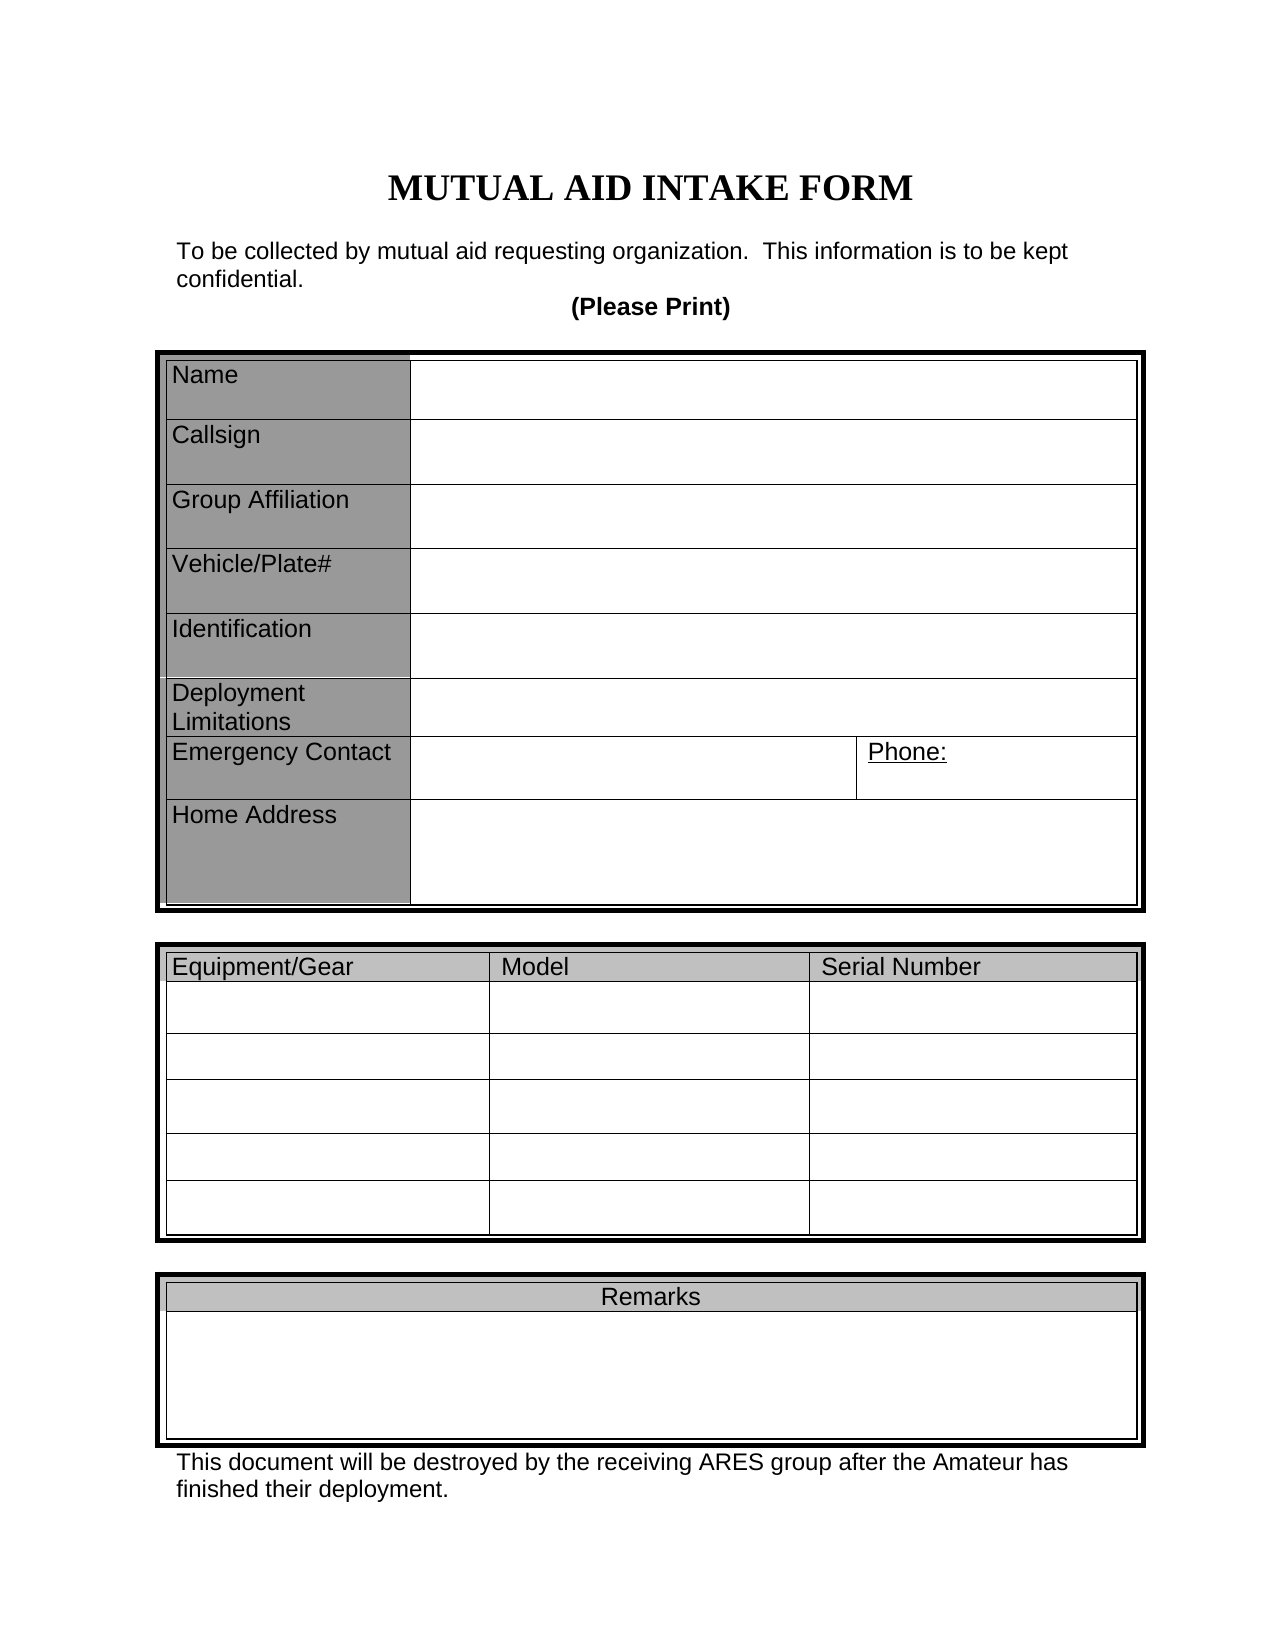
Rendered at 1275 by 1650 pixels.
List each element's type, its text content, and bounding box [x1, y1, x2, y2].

table_cell [160, 1180, 166, 1233]
table_cell [160, 1311, 166, 1438]
table_cell [490, 1034, 809, 1079]
table_header [410, 355, 1141, 419]
table_cell [411, 800, 1136, 903]
table_cell [411, 420, 1136, 484]
table_cell [411, 614, 1136, 677]
table_cell [160, 484, 166, 548]
text To be collected by mutual aid requesting organization. This information is to be kept confidential. [176, 237, 1125, 292]
table_cell [810, 982, 1136, 1033]
subtitle MUTUAL AID INTAKE FORM [176, 165, 1125, 208]
table_cell Phone: [857, 737, 1136, 799]
table_cell [411, 737, 856, 799]
table_cell [810, 1080, 1136, 1132]
table_cell [160, 799, 166, 903]
table_cell [810, 1181, 1136, 1233]
table_cell [160, 613, 166, 677]
table_cell [167, 1134, 489, 1180]
table_cell Identification [167, 614, 410, 677]
table_cell Deployment Limitations [167, 679, 410, 736]
table_cell [160, 981, 166, 1033]
table_cell [167, 1181, 489, 1233]
table_cell Home Address [167, 800, 410, 903]
table_cell [810, 1034, 1136, 1079]
table_cell [490, 982, 809, 1033]
table_cell Emergency Contact [167, 737, 410, 799]
table_header Name [160, 355, 410, 419]
table_header Serial Number [810, 947, 1141, 981]
table_cell [411, 679, 1136, 736]
table_cell Group Affiliation [167, 485, 410, 548]
table_cell [160, 419, 166, 484]
table_header Remarks [160, 1277, 1141, 1311]
table_cell [160, 1133, 166, 1180]
table_cell [411, 549, 1136, 613]
table_cell [160, 736, 166, 799]
table_cell [160, 1033, 166, 1079]
table_cell [490, 1134, 809, 1180]
table_cell [160, 548, 166, 613]
table_cell [490, 1181, 809, 1233]
text This document will be destroyed by the receiving ARES group after the Amateur has finished their deployment. [176, 1448, 1125, 1503]
table_header [411, 361, 1136, 419]
text (Please Print) [176, 292, 1125, 321]
table_cell [160, 1079, 166, 1132]
table_header [490, 947, 810, 952]
table_cell [167, 982, 489, 1033]
table_cell [411, 485, 1136, 548]
table_cell [167, 1312, 1136, 1438]
table_header Equipment/Gear [160, 947, 490, 981]
table_cell [810, 1134, 1136, 1180]
table_cell Callsign [167, 420, 410, 484]
table_cell [167, 1080, 489, 1132]
table_cell Vehicle/Plate# [167, 549, 410, 613]
table_header Model [490, 953, 809, 981]
table_cell [167, 1034, 489, 1079]
table_cell [490, 1080, 809, 1132]
